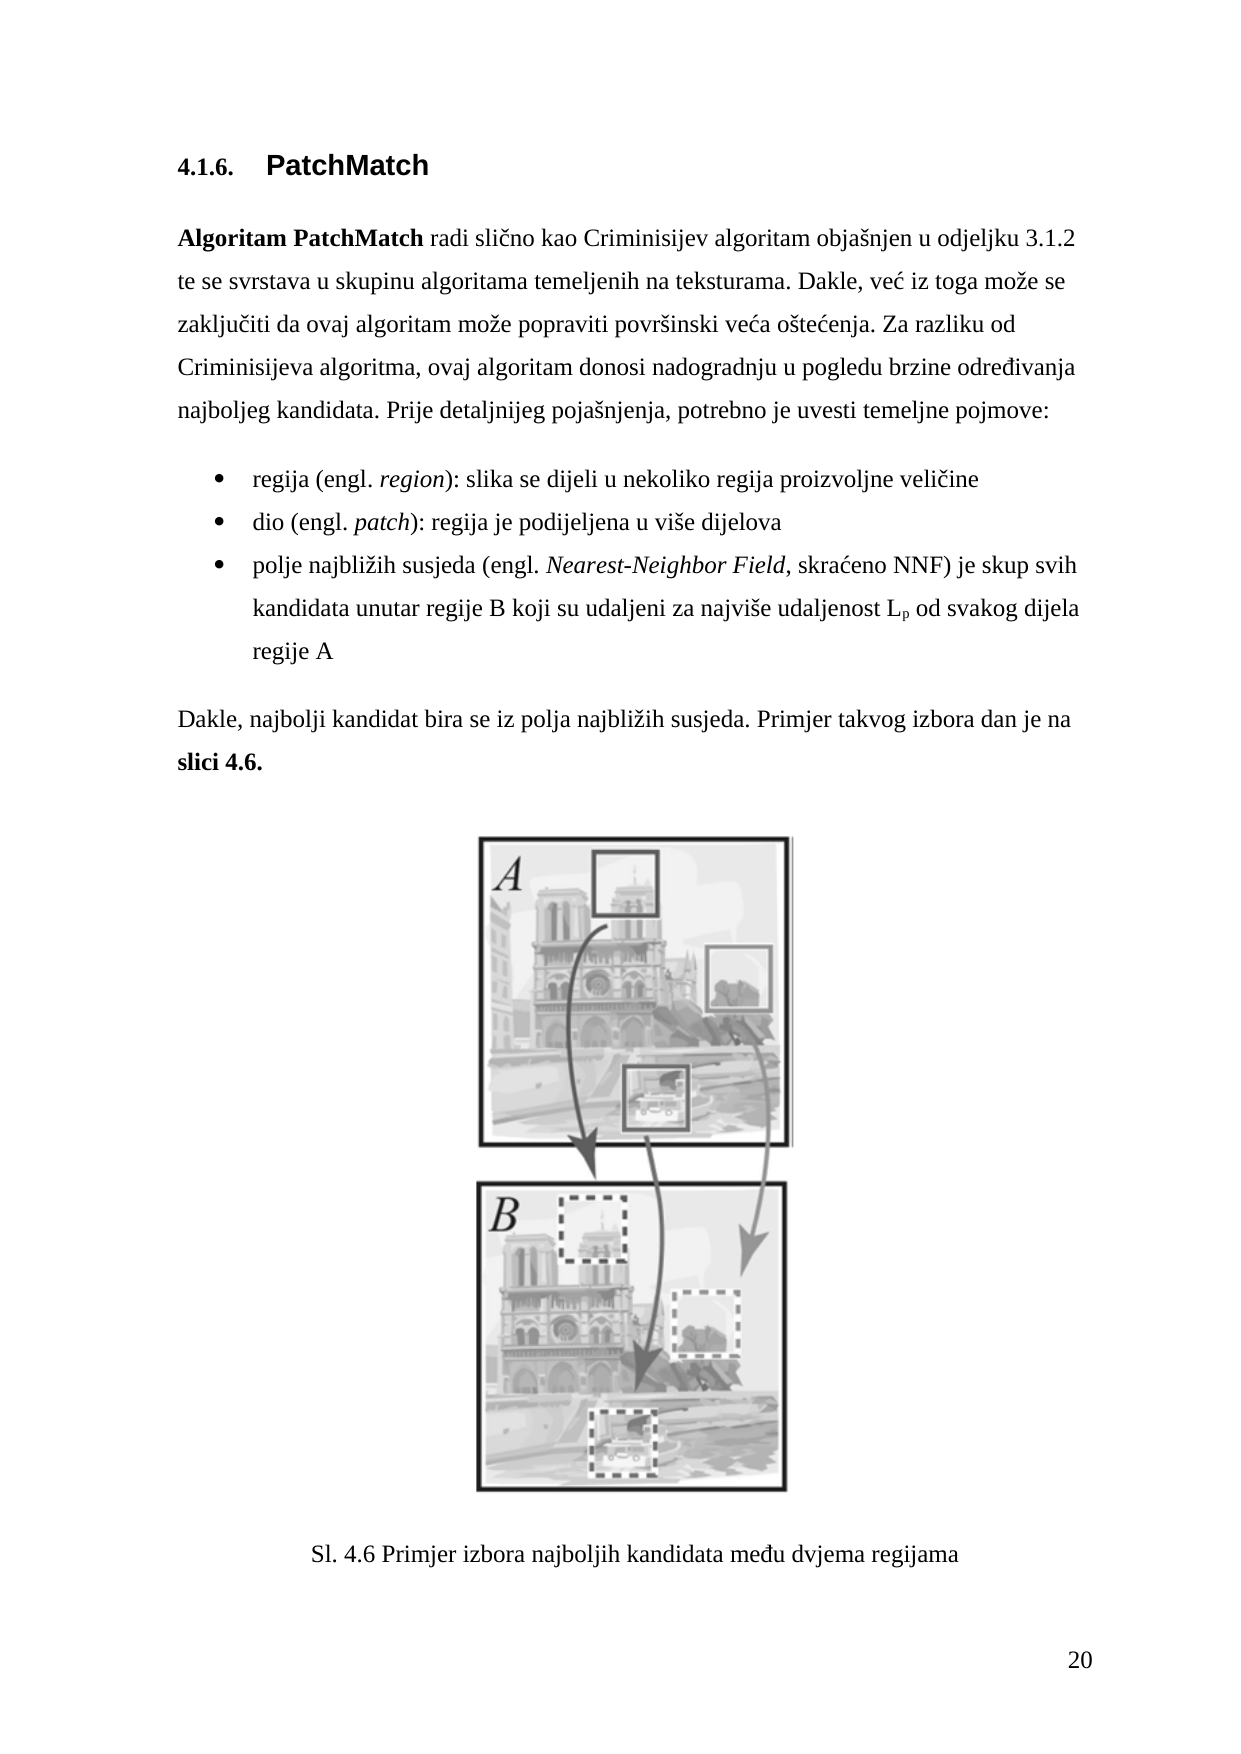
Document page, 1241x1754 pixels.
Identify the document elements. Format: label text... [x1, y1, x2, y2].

text Dakle, najbolji kandidat bira se iz polja najbližih susjeda. Primjer takvog izbora dan je na slici 4.6. [177, 704, 1092, 776]
text Algoritam PatchMatch radi slično kao Criminisijev algoritam objašnjen u odjeljku 3.1.2 te se svrstava u skupinu algoritama temeljenih na teksturama. Dakle, već iz toga može se zaključiti da ovaj algoritam može popraviti površinski veća oštećenja. Za razliku od Criminisijeva algoritma, ovaj algoritam donosi nadogradnju u pogledu brzine određivanja najboljeg kandidata. Prije detaljnijeg pojašnjenja, potrebno je uvesti temeljne pojmove: [177, 223, 1092, 424]
text Sl. 4.6 Primjer izbora najboljih kandidata među dvjema regijama [177, 1539, 1092, 1568]
list polje najbližih susjeda (engl. Nearest-Neighbor Field, skraćeno NNF) je skup svih kandidata unutar regije B koji su udaljeni za najviše udaljenost Lp od svakog dijela regije A [215, 550, 1092, 665]
list regija (engl. region): slika se dijeli u nekoliko regija proizvoljne veličine [215, 464, 1092, 492]
list dio (engl. patch): regija je podijeljena u više dijelova [215, 507, 1092, 536]
subtitle PatchMatch [177, 148, 1092, 181]
